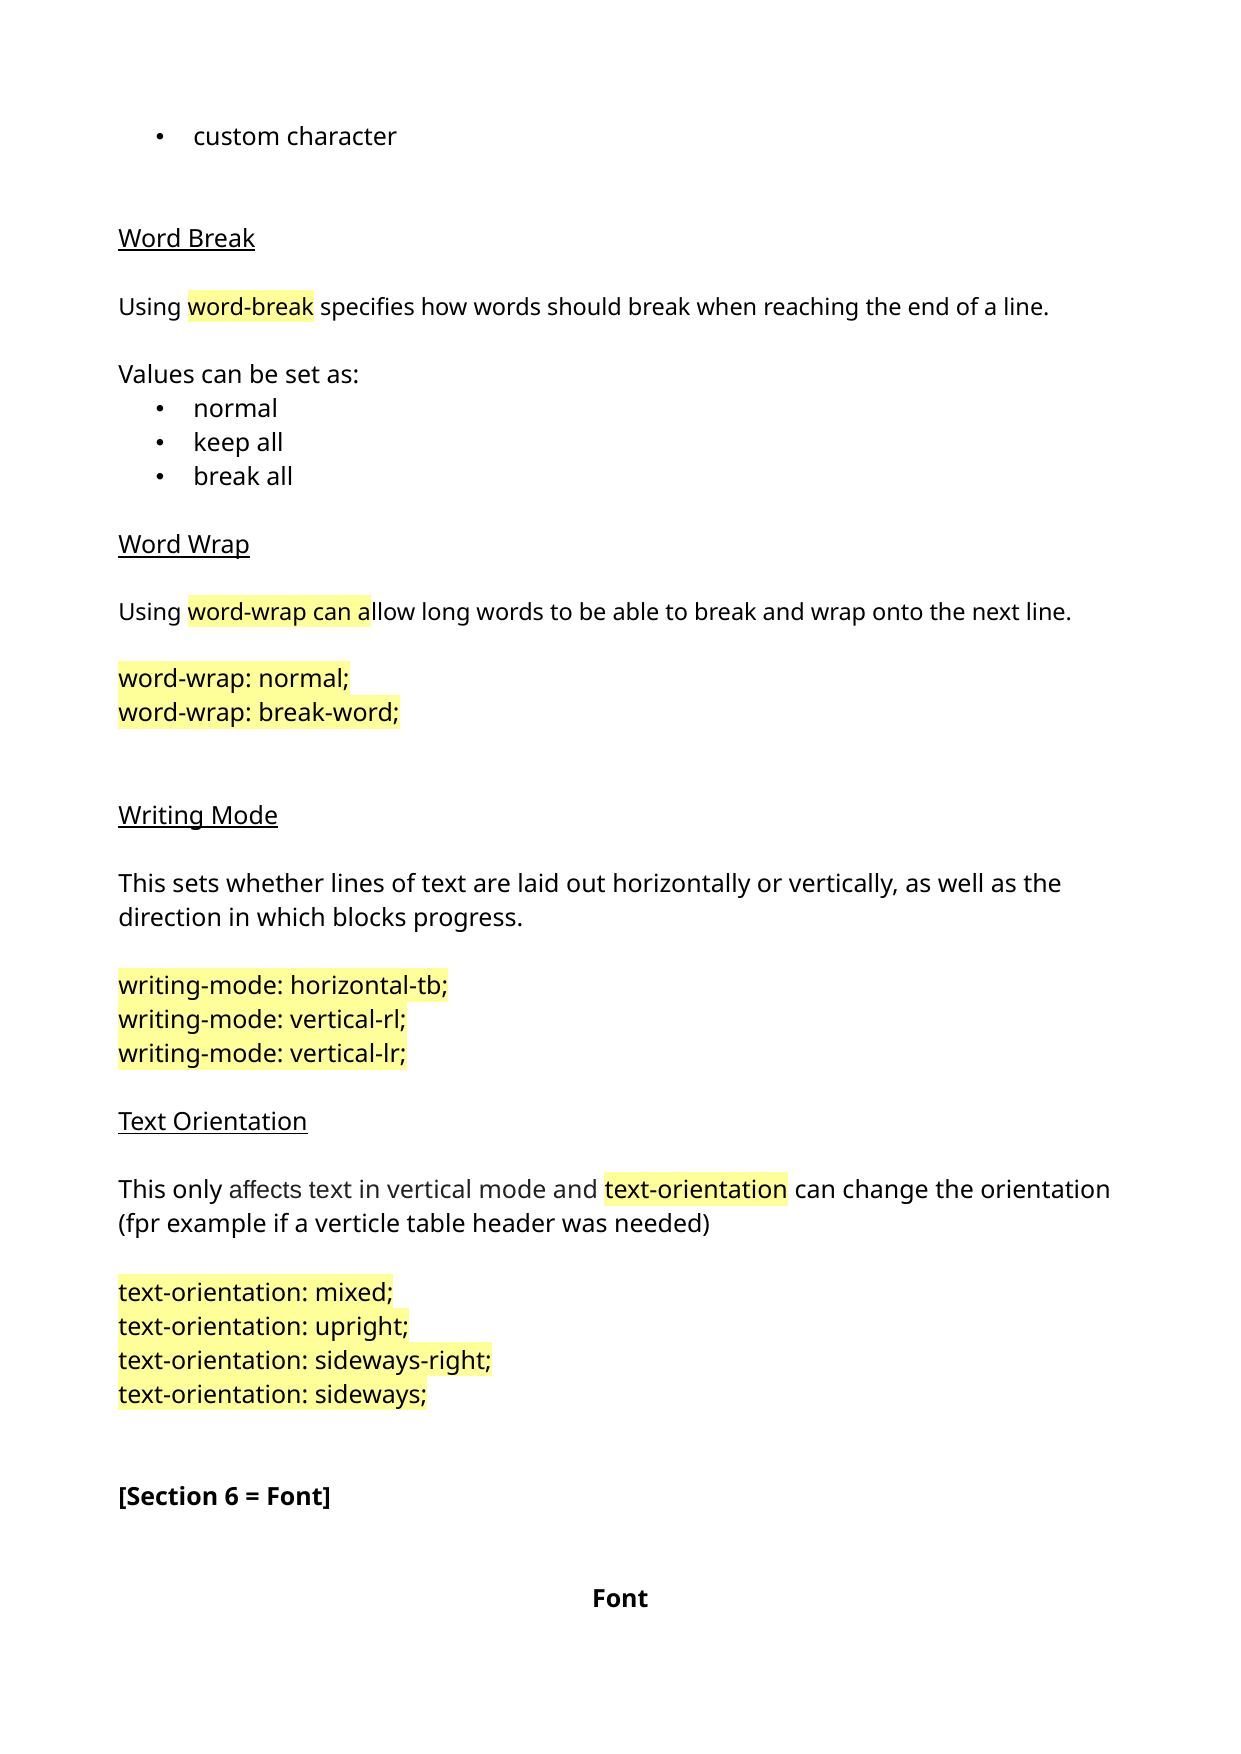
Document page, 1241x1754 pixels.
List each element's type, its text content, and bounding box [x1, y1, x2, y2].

text This sets whether lines of text are laid out horizontally or vertically, as well as the direction in which blocks progress. [118, 865, 1122, 933]
text text-orientation: sideways-right; [118, 1342, 1122, 1376]
text Using word-wrap can allow long words to be able to break and wrap onto the next line. [118, 595, 1122, 627]
text Using word-break specifies how words should break when reaching the end of a line. [118, 288, 1122, 322]
text word-wrap: normal; [118, 661, 1122, 695]
text Font [118, 1581, 1122, 1615]
text text-orientation: mixed; [118, 1274, 1122, 1308]
list normal [156, 391, 1122, 425]
text word-wrap: break-word; [118, 695, 1122, 729]
text Text Orientation [118, 1104, 1122, 1138]
list keep all [156, 425, 1122, 459]
text writing-mode: horizontal-tb; [118, 968, 1122, 1002]
text Word Wrap [118, 527, 1122, 561]
text writing-mode: vertical-rl; [118, 1002, 1122, 1036]
text Writing Mode [118, 797, 1122, 831]
text text-orientation: sideways; [118, 1376, 1122, 1410]
text [Section 6 = Font] [118, 1478, 1122, 1513]
list custom character [156, 118, 1122, 152]
text Values can be set as: [118, 357, 1122, 391]
text text-orientation: upright; [118, 1308, 1122, 1342]
list break all [156, 459, 1122, 493]
text Word Break [118, 220, 1122, 254]
text writing-mode: vertical-lr; [118, 1036, 1122, 1070]
text This only affects text in vertical mode and text-orientation can change the orientation (fpr example if a verticle table header was needed) [118, 1172, 1122, 1240]
